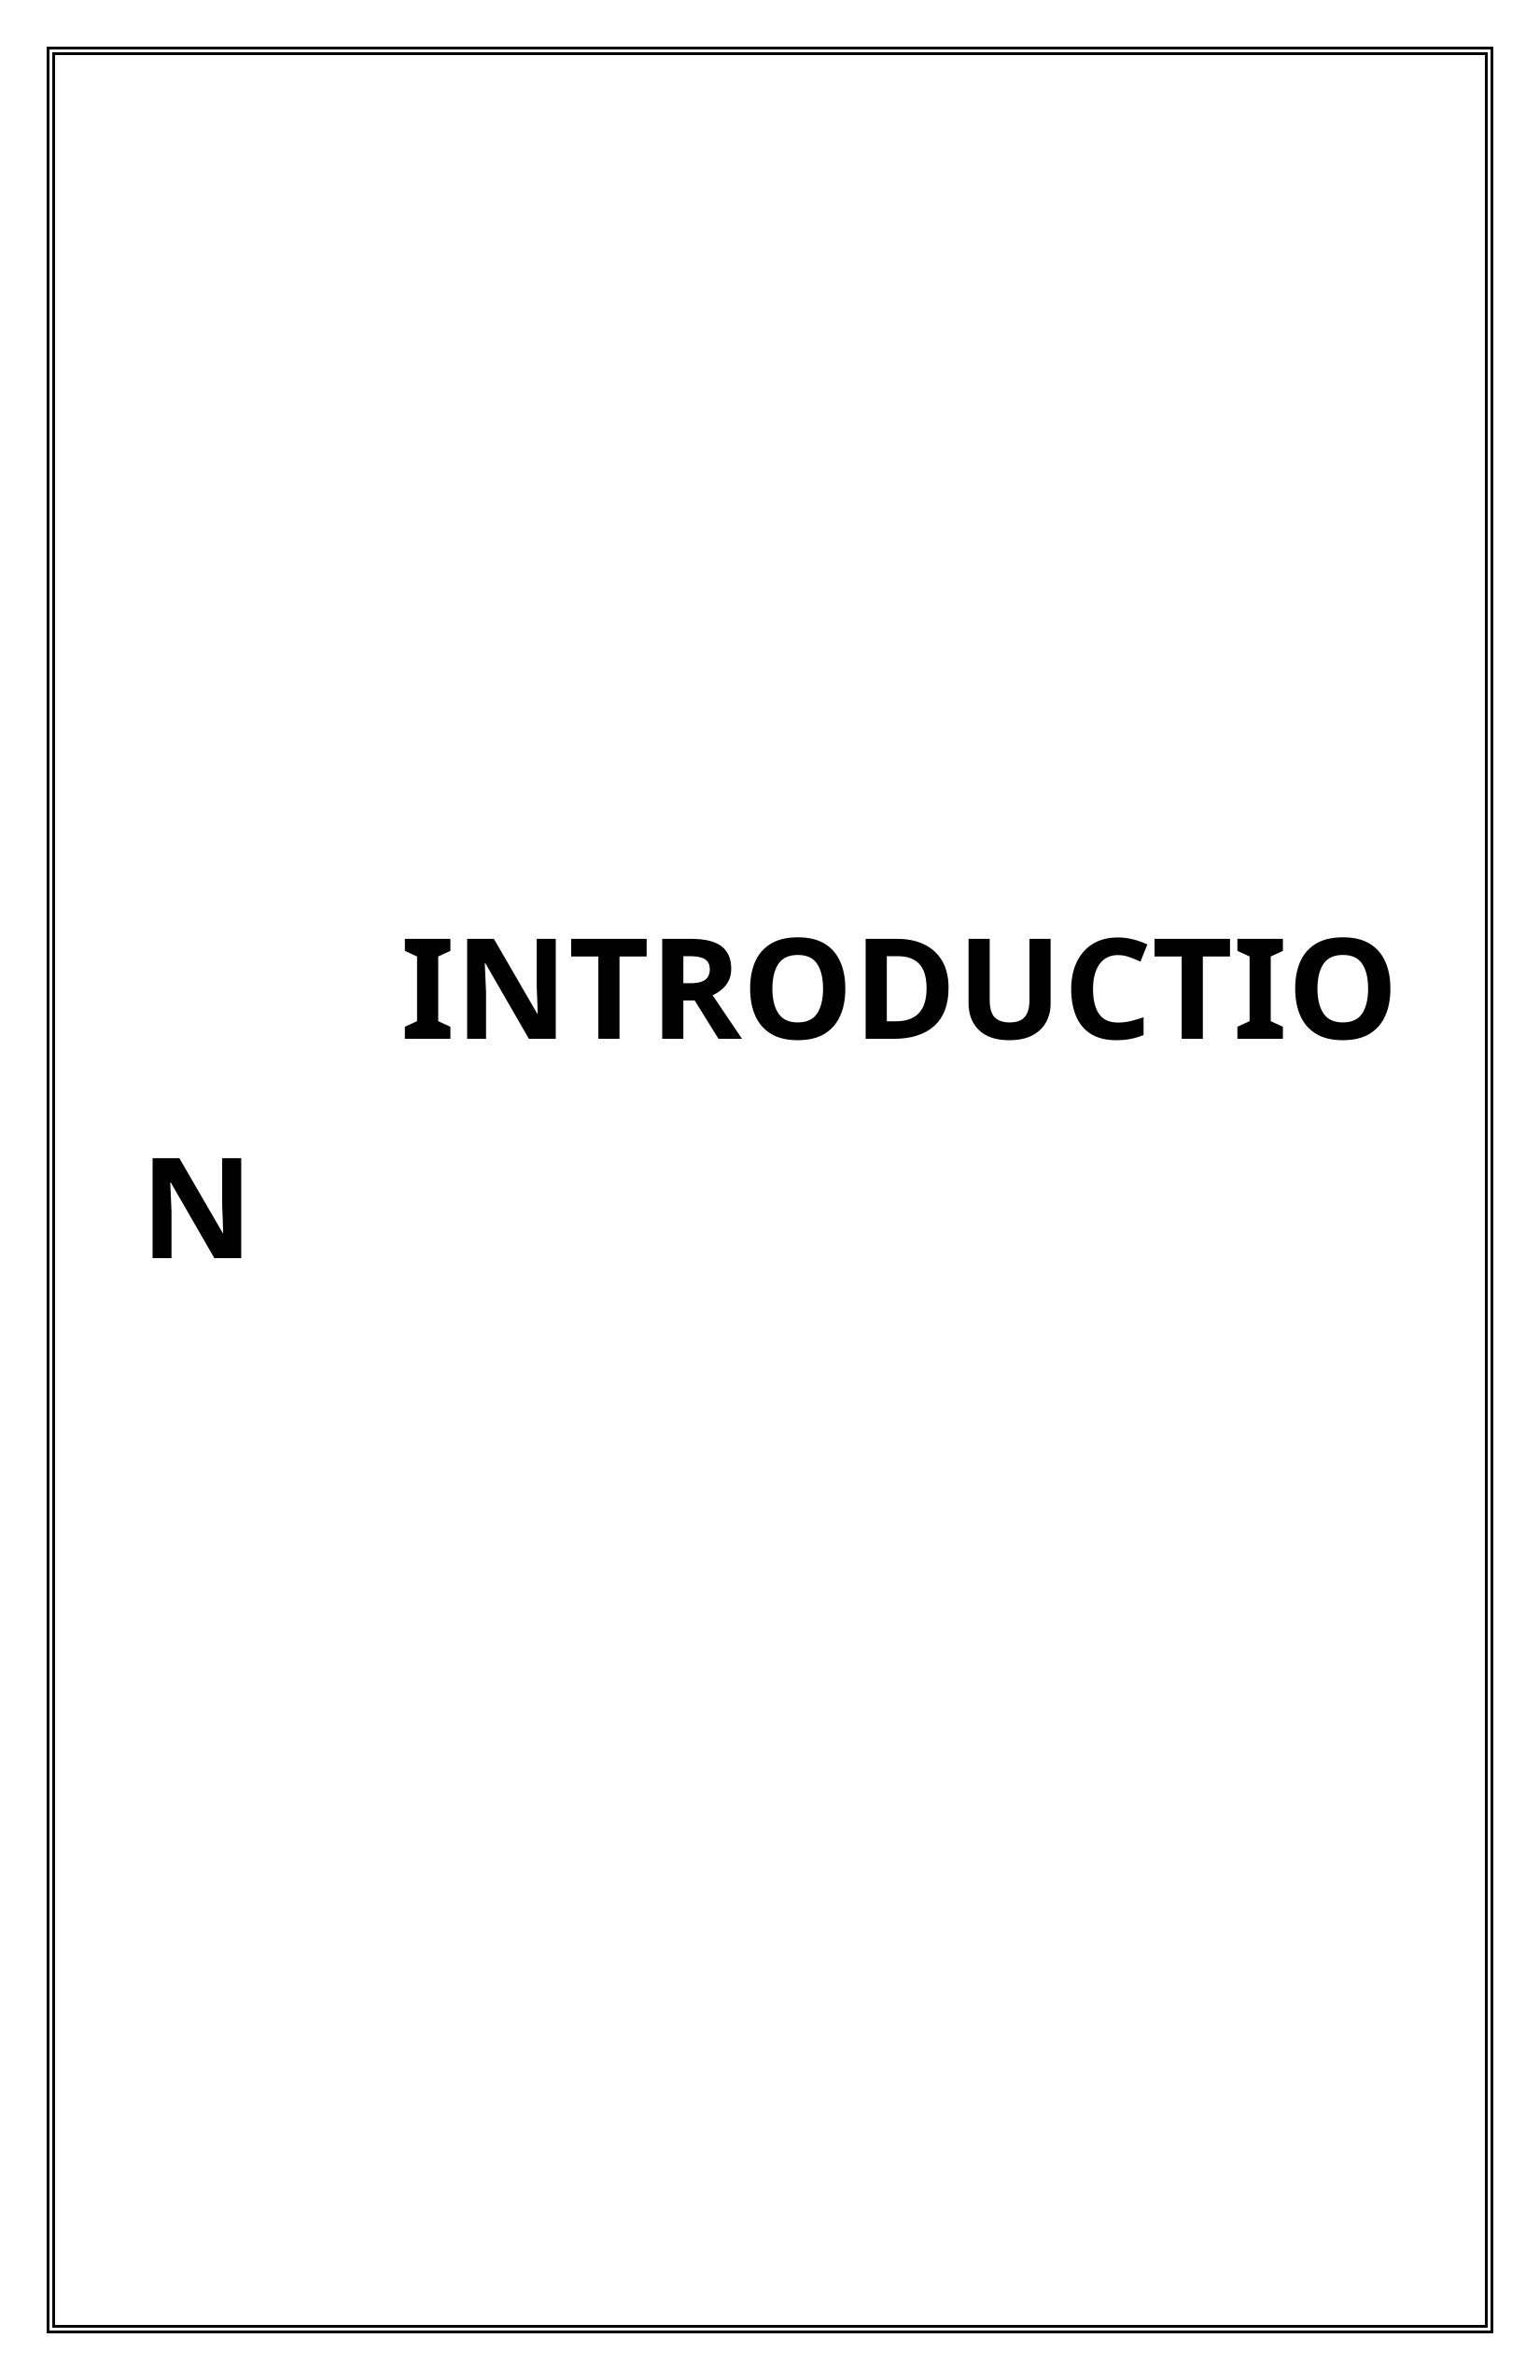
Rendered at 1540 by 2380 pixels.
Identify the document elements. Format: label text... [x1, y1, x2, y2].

text INTRODUCTION [140, 889, 1400, 1299]
